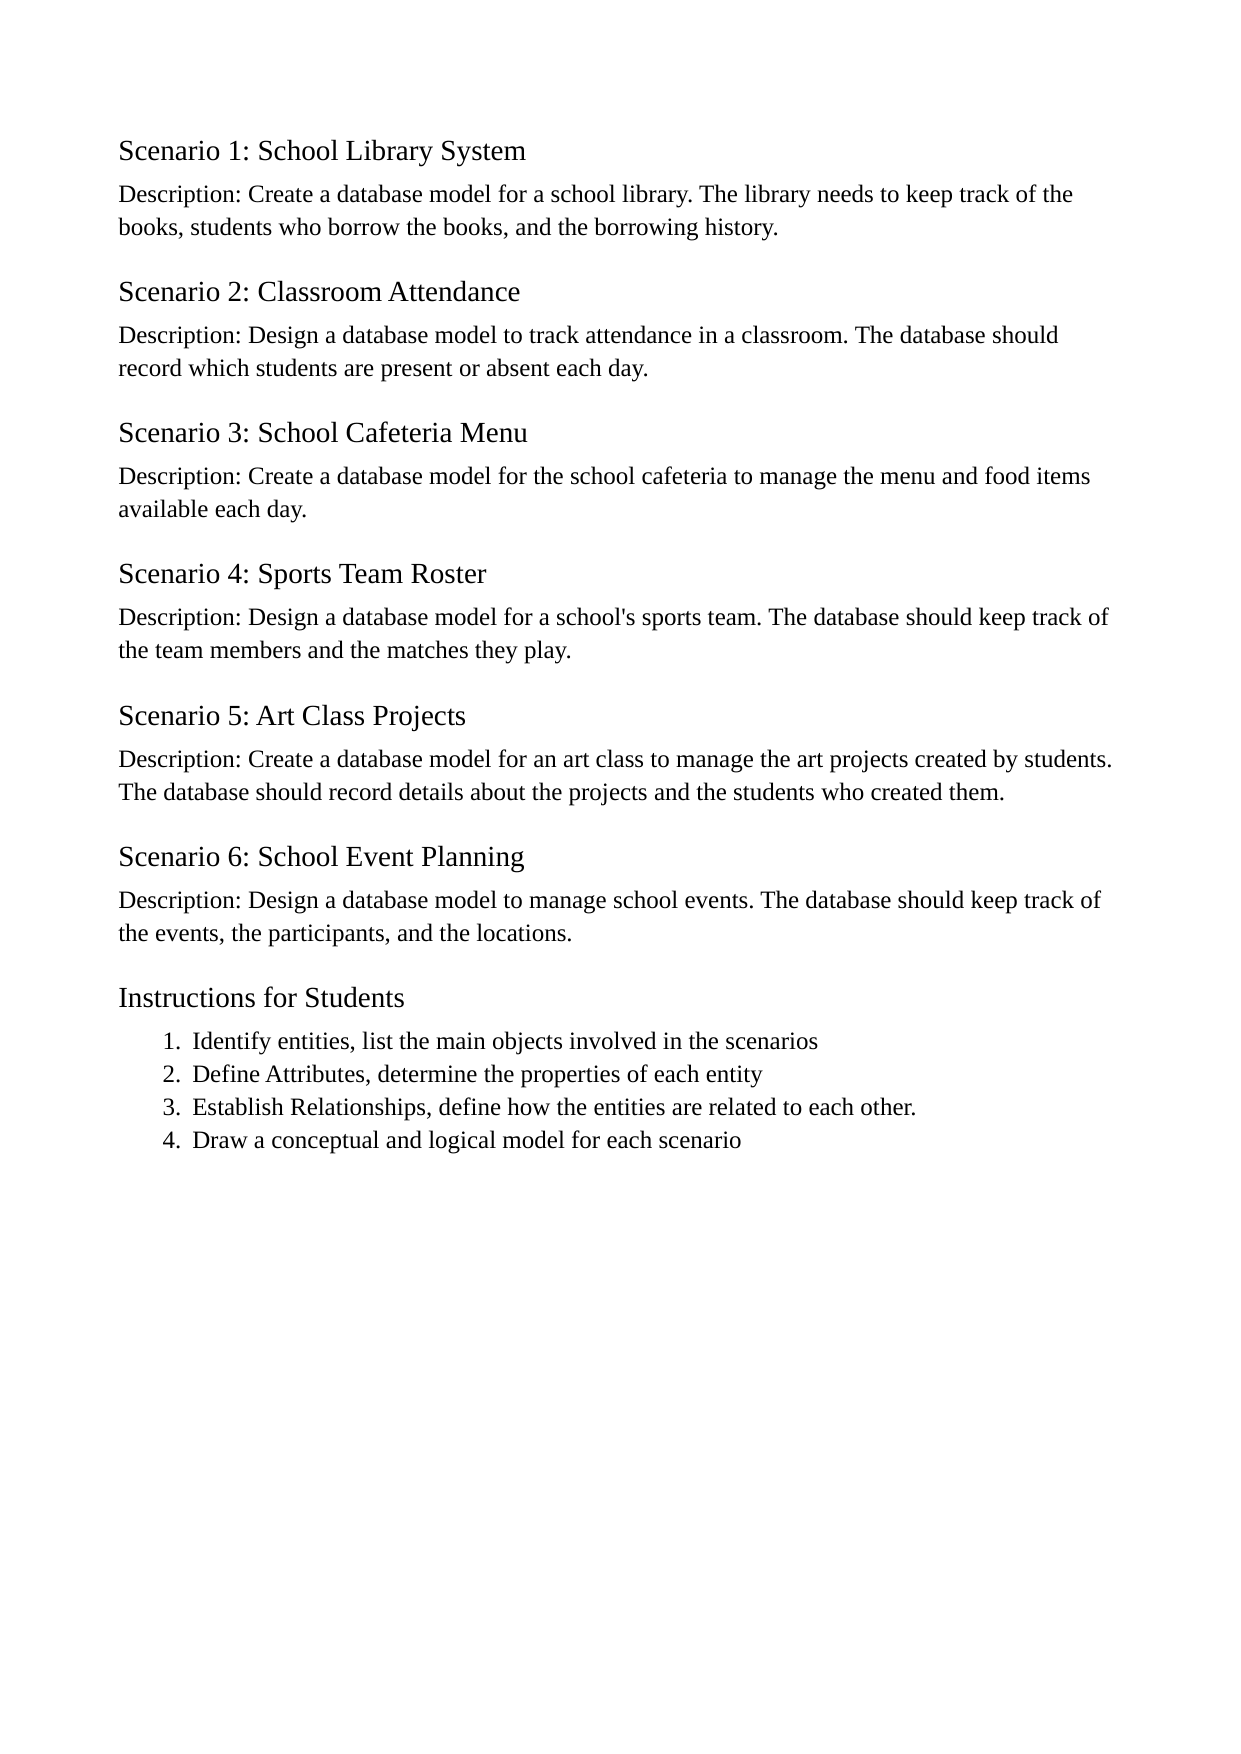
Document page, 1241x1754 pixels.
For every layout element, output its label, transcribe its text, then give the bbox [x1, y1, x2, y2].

subtitle Scenario 2: Classroom Attendance [118, 274, 1122, 307]
text Description: Design a database model to track attendance in a classroom. The database should record which students are present or absent each day. [118, 320, 1122, 382]
subtitle Scenario 5: Art Class Projects [118, 698, 1122, 731]
text Description: Create a database model for a school library. The library needs to keep track of the books, students who borrow the books, and the borrowing history. [118, 179, 1122, 241]
subtitle Instructions for Students [118, 980, 1122, 1014]
text Description: Design a database model for a school's sports team. The database should keep track of the team members and the matches they play. [118, 602, 1122, 664]
subtitle Scenario 1: School Library System [118, 133, 1122, 166]
text Description: Design a database model to manage school events. The database should keep track of the events, the participants, and the locations. [118, 885, 1122, 947]
text Description: Create a database model for the school cafeteria to manage the menu and food items available each day. [118, 461, 1122, 523]
subtitle Scenario 6: School Event Planning [118, 839, 1122, 872]
subtitle Scenario 3: School Cafeteria Menu [118, 415, 1122, 449]
text Description: Create a database model for an art class to manage the art projects created by students. The database should record details about the projects and the students who created them. [118, 744, 1122, 806]
list Define Attributes, determine the properties of each entity [162, 1059, 1122, 1088]
list Identify entities, list the main objects involved in the scenarios [162, 1026, 1122, 1055]
list Draw a conceptual and logical model for each scenario [162, 1125, 1122, 1154]
list Establish Relationships, define how the entities are related to each other. [162, 1092, 1122, 1121]
subtitle Scenario 4: Sports Team Roster [118, 556, 1122, 590]
